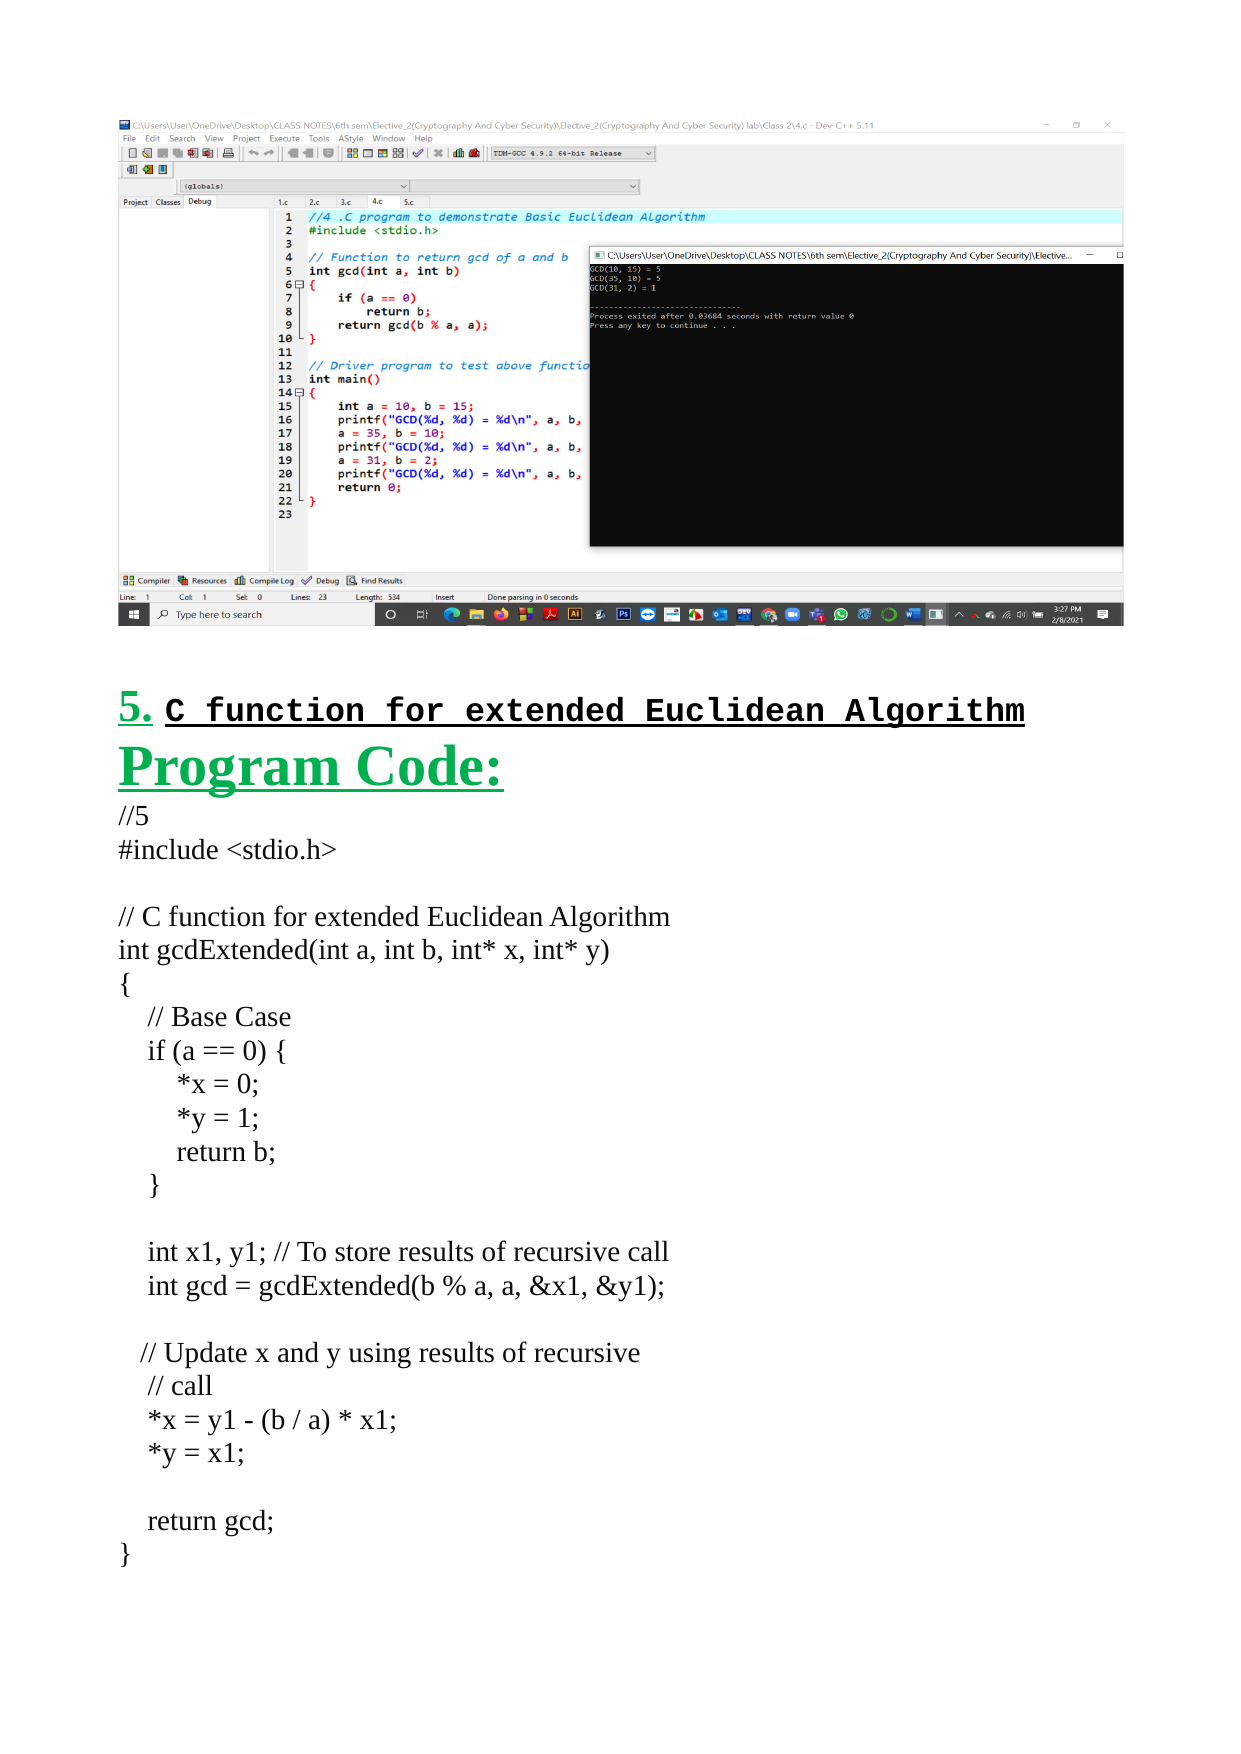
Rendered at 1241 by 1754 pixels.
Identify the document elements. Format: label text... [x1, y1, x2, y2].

text 5. C function for extended Euclidean Algorithm [118, 678, 1122, 731]
text //5 [118, 798, 1122, 832]
text // call [118, 1368, 1122, 1402]
text *y = x1; [118, 1436, 1122, 1469]
text return gcd; [118, 1503, 1122, 1536]
text // Base Case [118, 999, 1122, 1033]
text } [118, 1167, 1122, 1201]
text #include <stdio.h> [118, 832, 1122, 865]
text int gcdExtended(int a, int b, int* x, int* y) [118, 932, 1122, 966]
text Program Code: [118, 731, 1122, 798]
text // Update x and y using results of recursive [118, 1335, 1122, 1368]
text *x = 0; [118, 1067, 1122, 1100]
text // C function for extended Euclidean Algorithm [118, 899, 1122, 932]
text if (a == 0) { [118, 1033, 1122, 1067]
text int gcd = gcdExtended(b % a, a, &x1, &y1); [118, 1268, 1122, 1301]
text { [118, 966, 1122, 999]
text *x = y1 - (b / a) * x1; [118, 1402, 1122, 1436]
picture [118, 118, 1124, 626]
text int x1, y1; // To store results of recursive call [118, 1234, 1122, 1268]
text return b; [118, 1134, 1122, 1167]
text *y = 1; [118, 1100, 1122, 1134]
text } [118, 1536, 1122, 1570]
